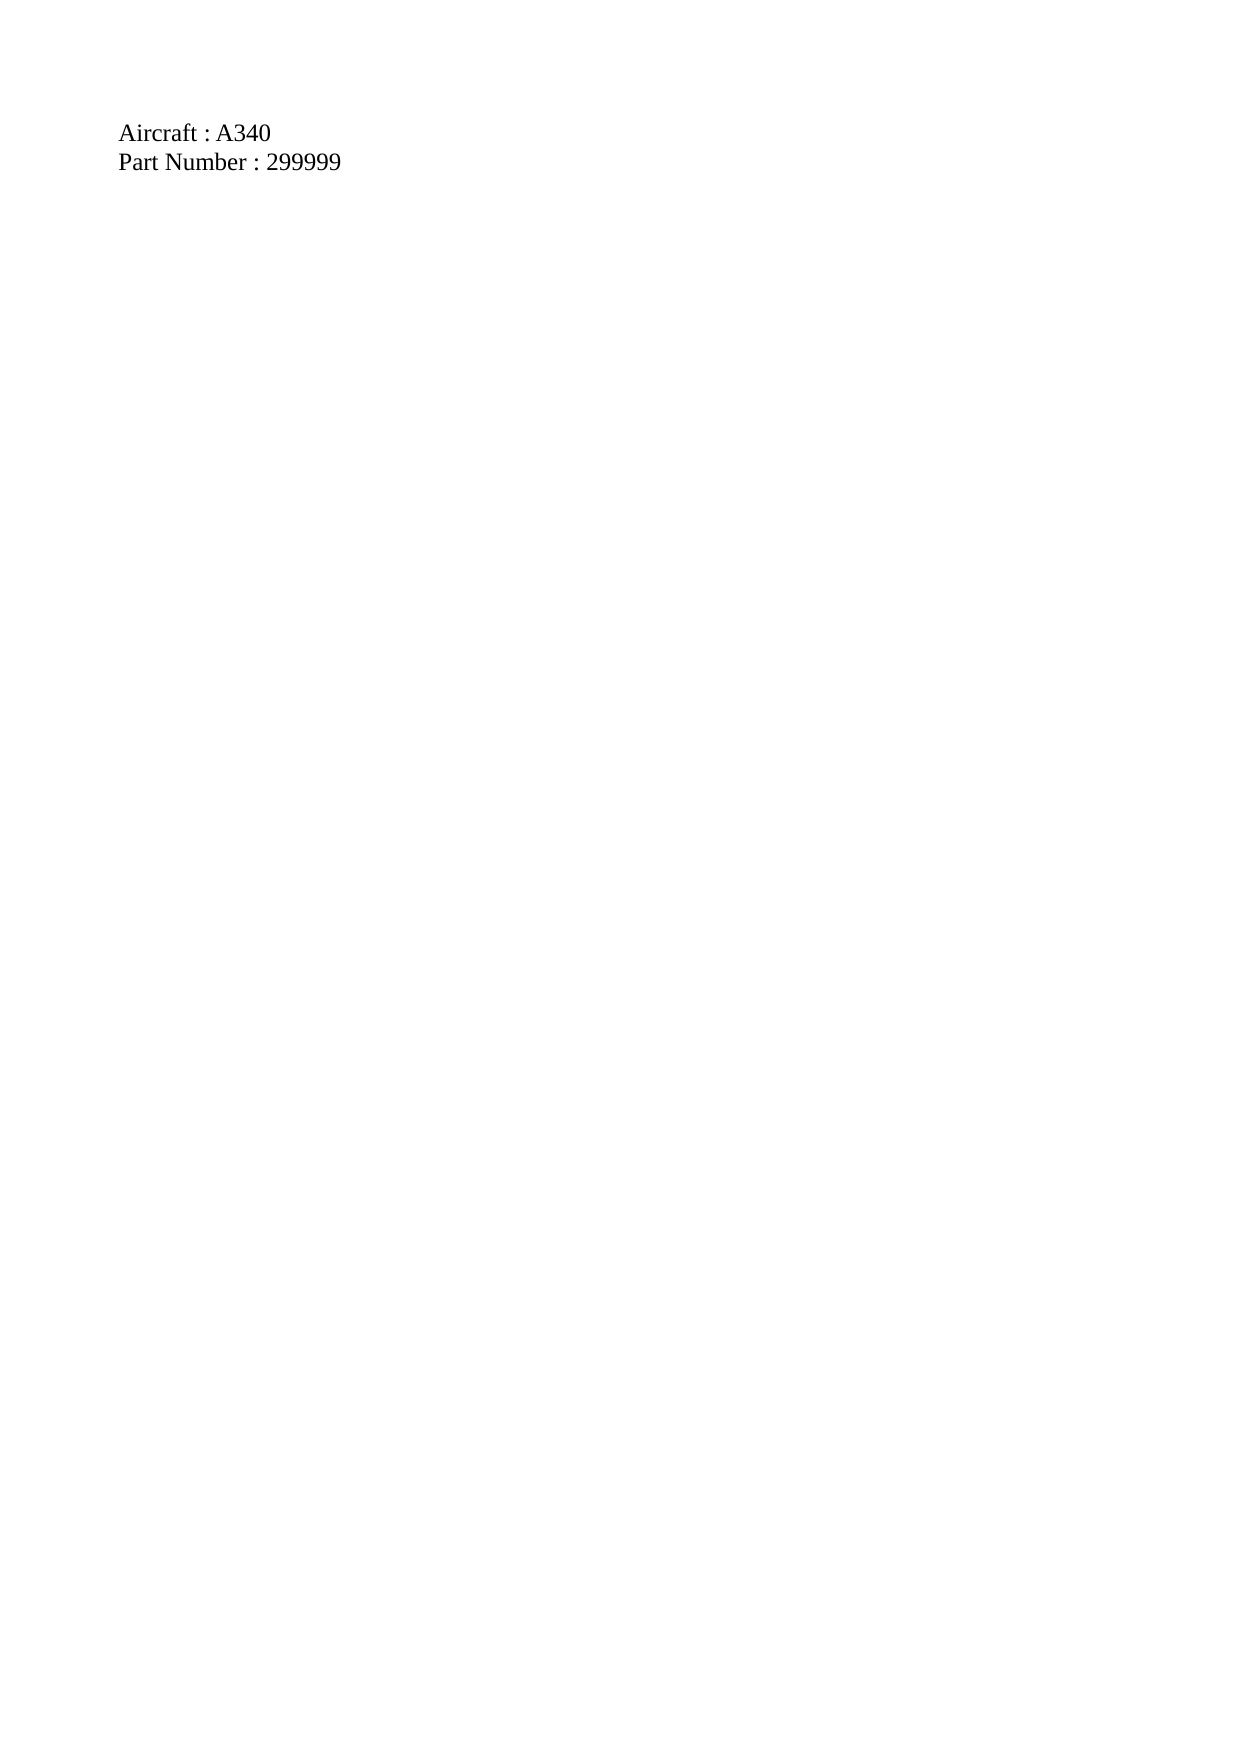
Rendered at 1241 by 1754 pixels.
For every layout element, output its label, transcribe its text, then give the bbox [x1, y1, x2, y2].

text Part Number : 299999 [118, 147, 1122, 176]
text Aircraft : A340 [118, 118, 1122, 147]
